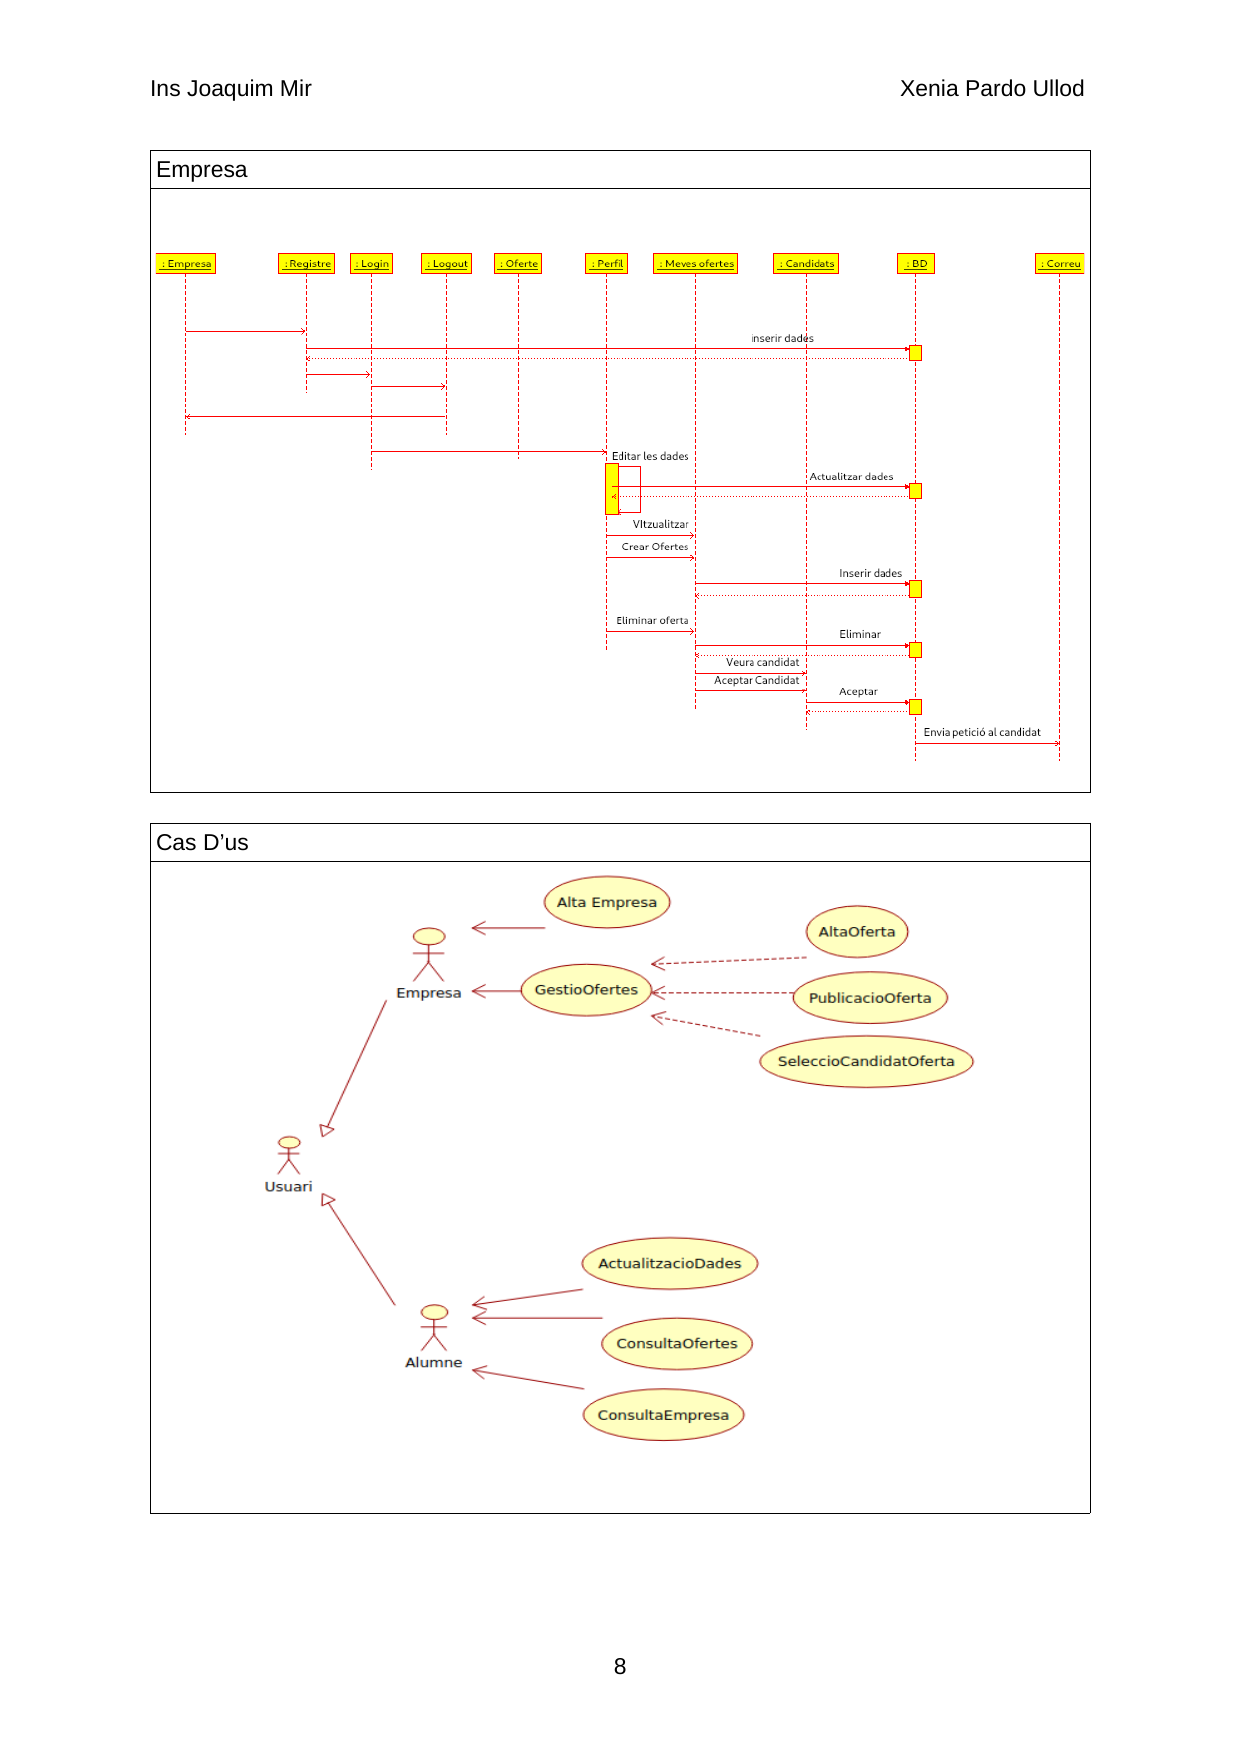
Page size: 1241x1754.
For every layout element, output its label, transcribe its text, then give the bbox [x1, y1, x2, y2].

table_header Empresa [151, 151, 1090, 188]
table_cell [151, 862, 1090, 1513]
table_header Cas D’us [151, 824, 1090, 861]
table_cell [151, 189, 1090, 792]
picture [155, 193, 1085, 761]
picture [155, 866, 1085, 1481]
